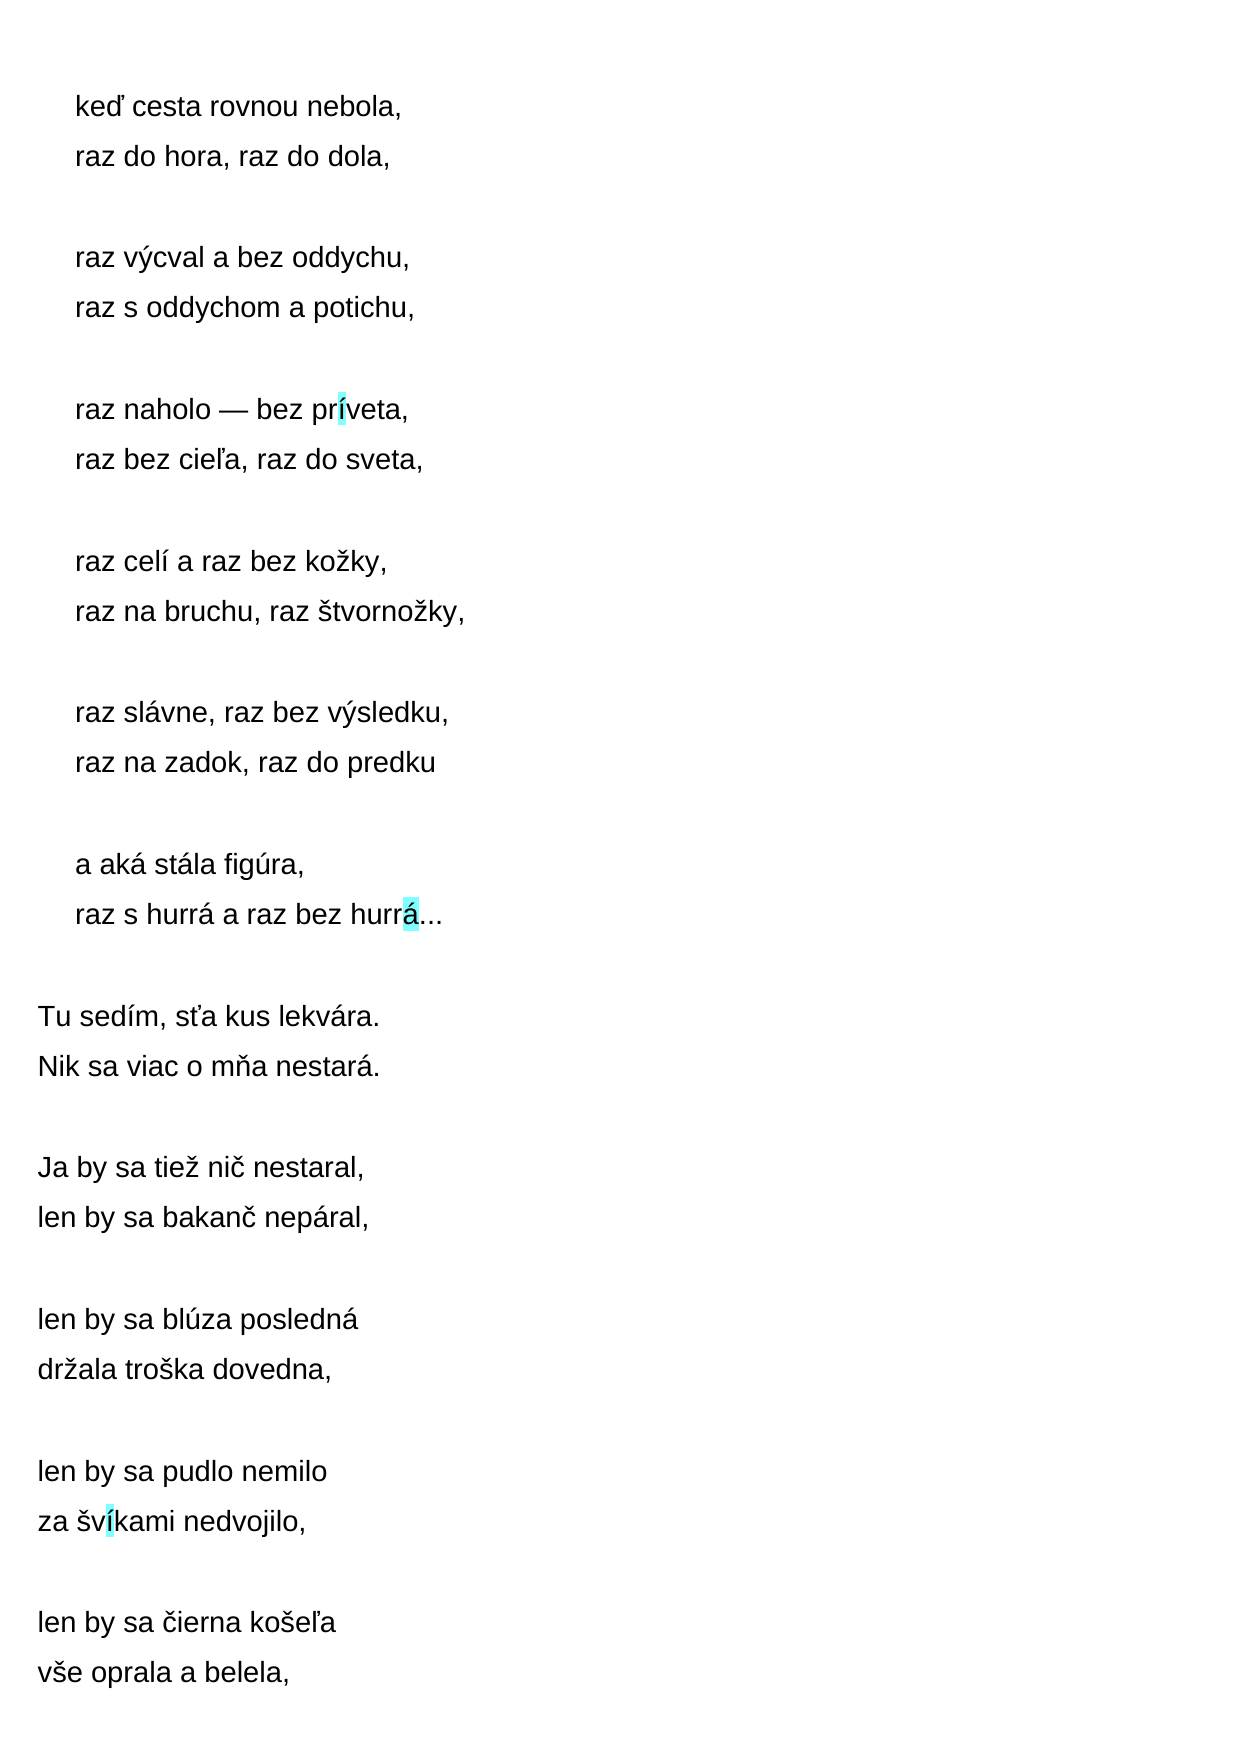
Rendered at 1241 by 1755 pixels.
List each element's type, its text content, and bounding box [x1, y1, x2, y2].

text Ja by sa tiež nič nestaral, [37, 1150, 1136, 1184]
text raz naholo — bez príveta, [37, 392, 1136, 425]
text raz do hora, raz do dola, [37, 139, 1136, 172]
text raz s oddychom a potichu, [37, 291, 1136, 324]
text len by sa pudlo nemilo [37, 1453, 1136, 1487]
text raz na bruchu, raz štvornožky, [37, 594, 1136, 627]
text raz slávne, raz bez výsledku, [37, 695, 1136, 729]
text držala troška dovedna, [37, 1352, 1136, 1386]
text a aká stála figúra, [37, 847, 1136, 880]
text za švíkami nedvojilo, [37, 1504, 1136, 1537]
text vše oprala a belela, [37, 1656, 1136, 1689]
text raz na zadok, raz do predku [37, 746, 1136, 779]
text len by sa blúza posledná [37, 1302, 1136, 1335]
text raz celí a raz bez kožky, [37, 543, 1136, 577]
text len by sa bakanč nepáral, [37, 1201, 1136, 1234]
text raz s hurrá a raz bez hurrá... [37, 897, 1136, 931]
text len by sa čierna košeľa [37, 1605, 1136, 1639]
text Tu sedím, sťa kus lekvára. [37, 998, 1136, 1032]
text raz bez cieľa, raz do sveta, [37, 442, 1136, 476]
text keď cesta rovnou nebola, [37, 88, 1136, 122]
text raz výcval a bez oddychu, [37, 240, 1136, 274]
text Nik sa viac o mňa nestará. [37, 1049, 1136, 1082]
